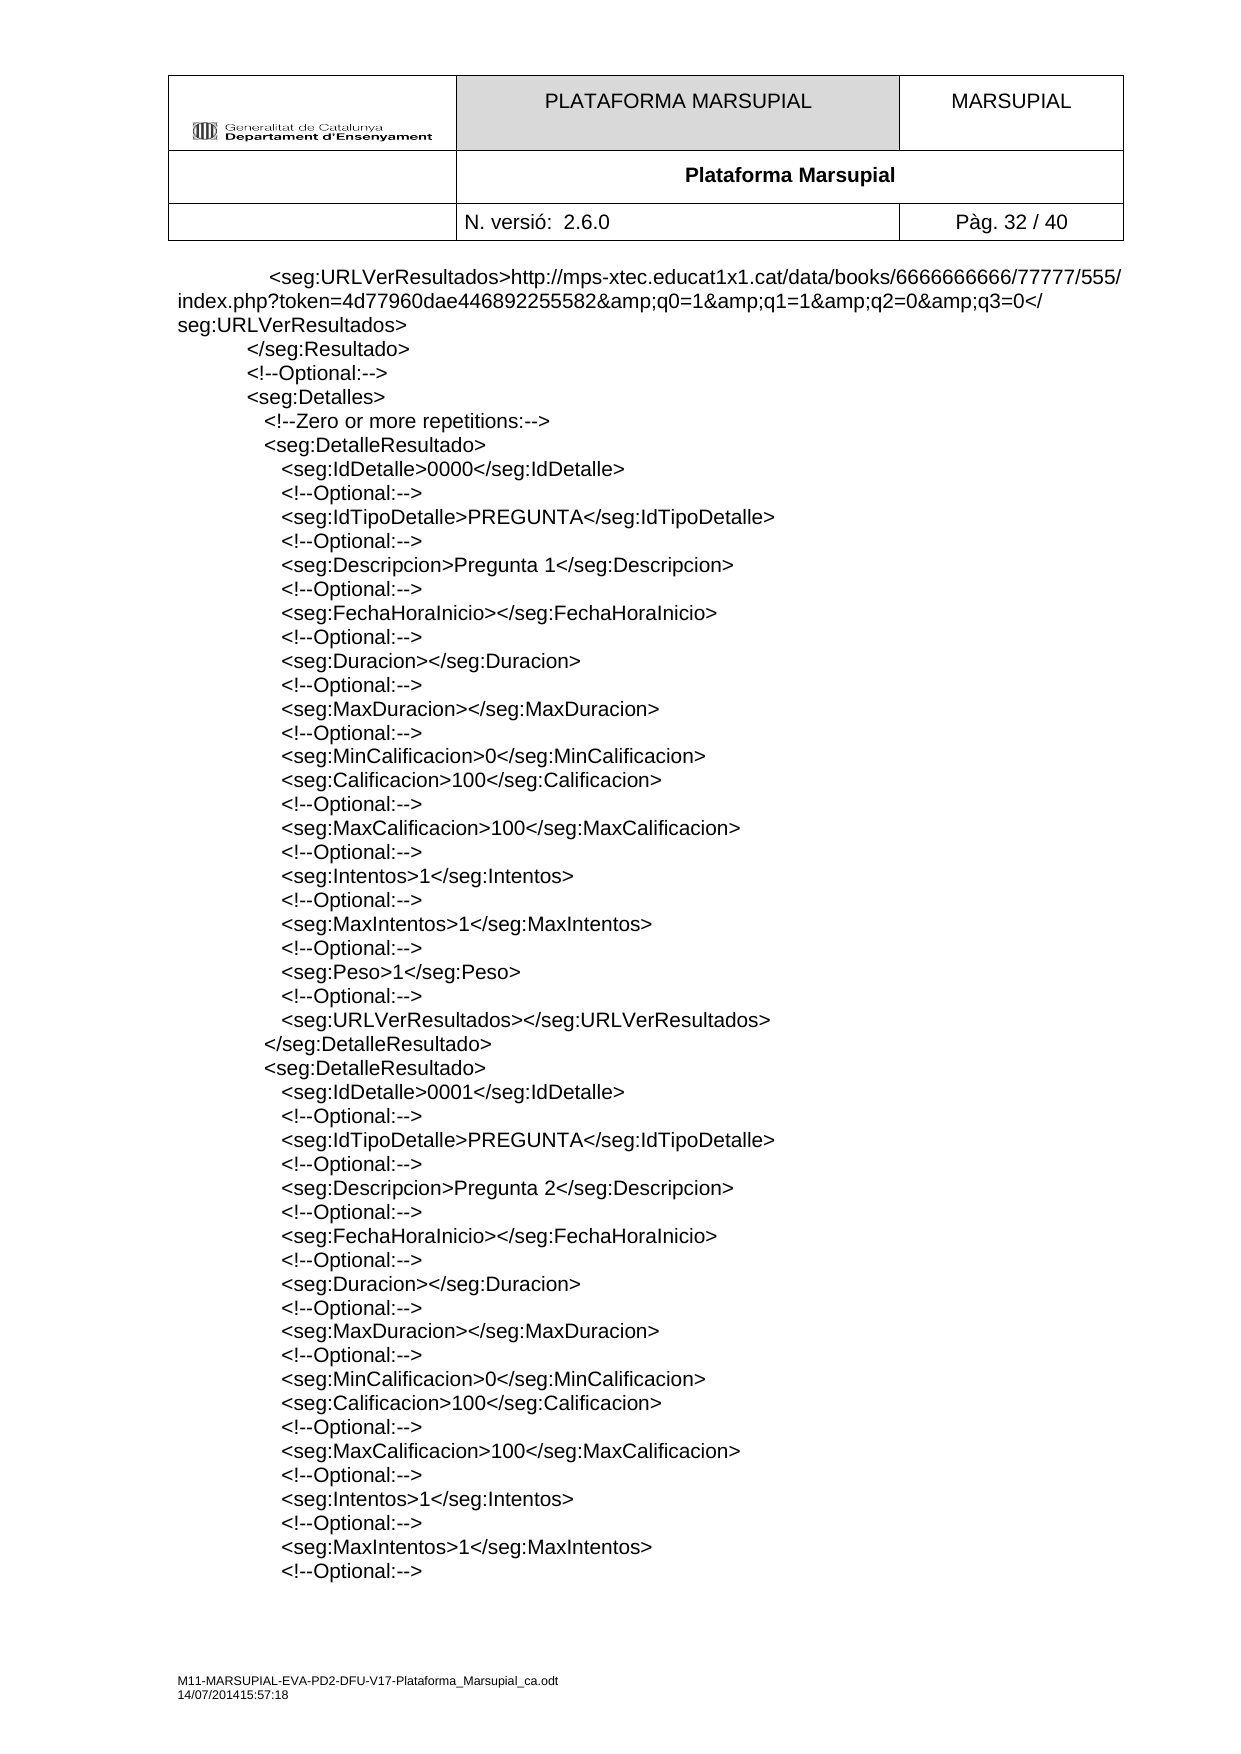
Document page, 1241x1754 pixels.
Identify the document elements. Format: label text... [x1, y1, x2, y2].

text <!--Optional:--> [177, 1295, 1122, 1319]
text <seg:IdTipoDetalle>PREGUNTA</seg:IdTipoDetalle> [177, 505, 1122, 529]
text <seg:DetalleResultado> [177, 1056, 1122, 1080]
text <seg:IdDetalle>0001</seg:IdDetalle> [177, 1080, 1122, 1104]
text <seg:Calificacion>100</seg:Calificacion> [177, 1391, 1122, 1415]
text <seg:URLVerResultados></seg:URLVerResultados> [177, 1008, 1122, 1032]
text <!--Optional:--> [177, 577, 1122, 601]
text <seg:Peso>1</seg:Peso> [177, 960, 1122, 984]
text <seg:FechaHoraInicio></seg:FechaHoraInicio> [177, 601, 1122, 624]
text <!--Optional:--> [177, 529, 1122, 553]
text <!--Optional:--> [177, 984, 1122, 1008]
text <seg:FechaHoraInicio></seg:FechaHoraInicio> [177, 1223, 1122, 1247]
text <!--Zero or more repetitions:--> [177, 409, 1122, 433]
text <!--Optional:--> [177, 1415, 1122, 1439]
text <!--Optional:--> [177, 792, 1122, 816]
text <seg:Duracion></seg:Duracion> [177, 1271, 1122, 1295]
text </seg:Resultado> [177, 337, 1122, 361]
text <!--Optional:--> [177, 1463, 1122, 1487]
text <seg:IdTipoDetalle>PREGUNTA</seg:IdTipoDetalle> [177, 1128, 1122, 1152]
text <!--Optional:--> [177, 1104, 1122, 1128]
text <!--Optional:--> [177, 672, 1122, 696]
text <!--Optional:--> [177, 361, 1122, 385]
text <seg:MaxIntentos>1</seg:MaxIntentos> [177, 1535, 1122, 1559]
text <seg:Intentos>1</seg:Intentos> [177, 1487, 1122, 1511]
text </seg:DetalleResultado> [177, 1032, 1122, 1056]
text <seg:MaxDuracion></seg:MaxDuracion> [177, 696, 1122, 720]
text <!--Optional:--> [177, 1247, 1122, 1271]
text <!--Optional:--> [177, 1511, 1122, 1535]
text <seg:Intentos>1</seg:Intentos> [177, 864, 1122, 888]
text <seg:MaxIntentos>1</seg:MaxIntentos> [177, 912, 1122, 936]
text <!--Optional:--> [177, 840, 1122, 864]
text <seg:MaxCalificacion>100</seg:MaxCalificacion> [177, 1439, 1122, 1463]
text <seg:Descripcion>Pregunta 2</seg:Descripcion> [177, 1176, 1122, 1199]
text <!--Optional:--> [177, 624, 1122, 648]
text <!--Optional:--> [177, 888, 1122, 912]
text <!--Optional:--> [177, 720, 1122, 744]
text <seg:URLVerResultados>http://mps-xtec.educat1x1.cat/data/books/6666666666/77777/555/index.php?token=4d77960dae446892255582&amp;q0=1&amp;q1=1&amp;q2=0&amp;q3=0</seg:URLVerResultados> [177, 265, 1122, 337]
text <seg:MaxCalificacion>100</seg:MaxCalificacion> [177, 816, 1122, 840]
text <seg:Detalles> [177, 385, 1122, 409]
text <seg:Calificacion>100</seg:Calificacion> [177, 768, 1122, 792]
text <seg:DetalleResultado> [177, 433, 1122, 457]
text <!--Optional:--> [177, 1343, 1122, 1367]
text <!--Optional:--> [177, 481, 1122, 505]
text <!--Optional:--> [177, 1152, 1122, 1176]
text <!--Optional:--> [177, 936, 1122, 960]
text <seg:Duracion></seg:Duracion> [177, 648, 1122, 672]
text <seg:MaxDuracion></seg:MaxDuracion> [177, 1319, 1122, 1343]
text <seg:MinCalificacion>0</seg:MinCalificacion> [177, 1367, 1122, 1391]
text <seg:Descripcion>Pregunta 1</seg:Descripcion> [177, 553, 1122, 577]
text <seg:MinCalificacion>0</seg:MinCalificacion> [177, 744, 1122, 768]
text <!--Optional:--> [177, 1559, 1122, 1583]
text <seg:IdDetalle>0000</seg:IdDetalle> [177, 457, 1122, 481]
text <!--Optional:--> [177, 1199, 1122, 1223]
